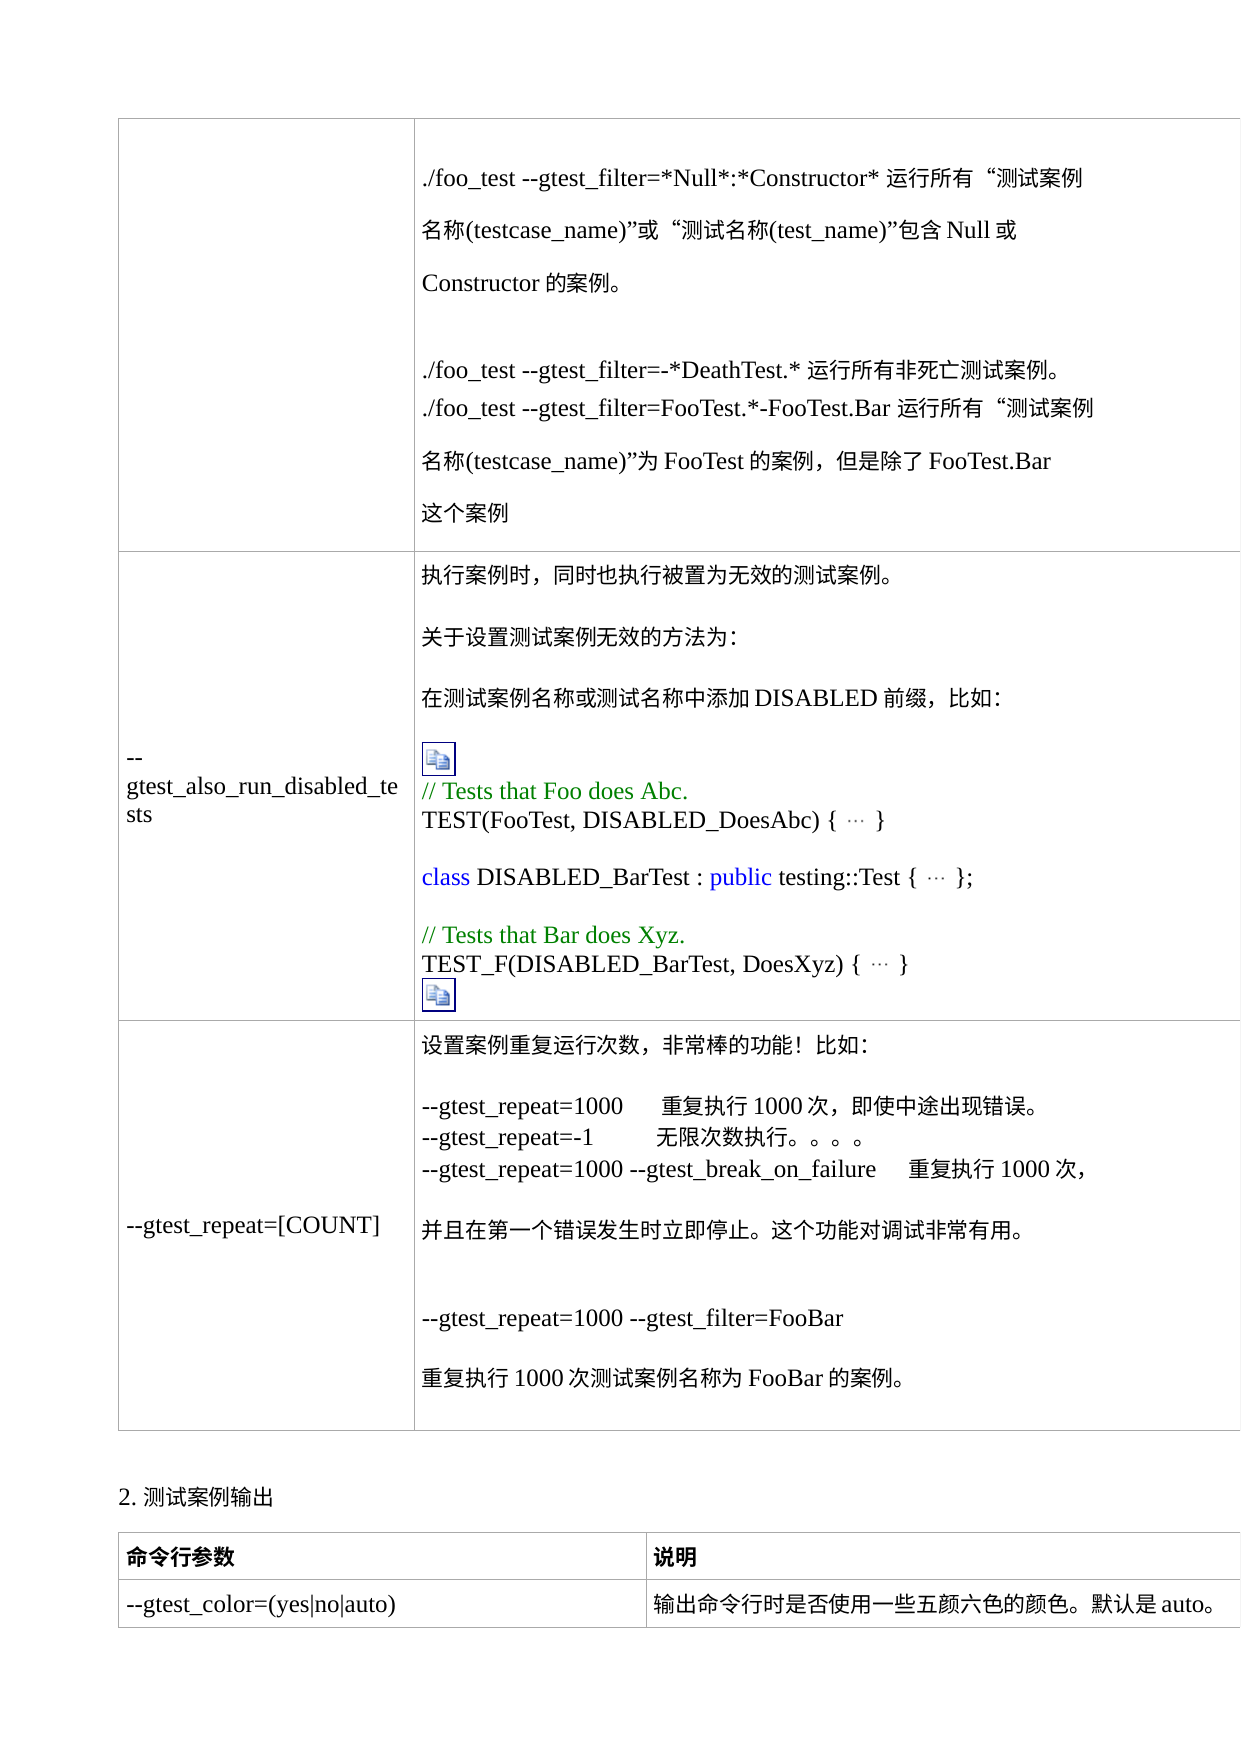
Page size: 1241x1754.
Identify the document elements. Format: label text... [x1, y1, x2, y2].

table_cell --gtest_color=(yes|no|auto) [119, 1580, 646, 1627]
table_cell [119, 119, 414, 551]
picture [423, 743, 454, 775]
table_header 说明 [647, 1533, 1240, 1579]
picture [868, 951, 892, 972]
table_cell 输出命令行时是否使用一些五颜六色的颜色。默认是auto。 [647, 1580, 1240, 1627]
picture [423, 979, 454, 1010]
table_cell ./foo_test --gtest_filter=*Null*:*Constructor* 运行所有“测试案例 名称(testcase_name)”或“测试名称(test_name)”包含Null或 Constructor的案例。 ./foo_test --gtest_filter=-*DeathTest.* 运行所有非死亡测试案例。 ./foo_test --gtest_filter=FooTest.*-FooTest.Bar 运行所有“测试案例 名称(testcase_name)”为FooTest的案例，但是除了FooTest.Bar 这个案例 [415, 119, 1240, 551]
table_cell --gtest_also_run_disabled_tests [119, 552, 414, 1020]
table_header 命令行参数 [119, 1533, 646, 1579]
table_cell 执行案例时，同时也执行被置为无效的测试案例。 关于设置测试案例无效的方法为： 在测试案例名称或测试名称中添加DISABLED前缀，比如： // Tests that Foo does Abc. TEST(FooTest, DISABLED_DoesAbc) { } class DISABLED_BarTest : public testing::Test { }; // Tests that Bar does Xyz. TEST_F(DISABLED_BarTest, DoesXyz) { } [415, 552, 1240, 1020]
text 2. 测试案例输出 [118, 1479, 1122, 1511]
table_cell --gtest_repeat=[COUNT] [119, 1021, 414, 1430]
table_cell 设置案例重复运行次数，非常棒的功能！比如： --gtest_repeat=1000 重复执行1000次，即使中途出现错误。 --gtest_repeat=-1 无限次数执行。。。。 --gtest_repeat=1000 --gtest_break_on_failure 重复执行1000次， 并且在第一个错误发生时立即停止。这个功能对调试非常有用。 --gtest_repeat=1000 --gtest_filter=FooBar 重复执行1000次测试案例名称为FooBar的案例。 [415, 1021, 1240, 1430]
picture [844, 808, 868, 829]
picture [924, 865, 948, 886]
